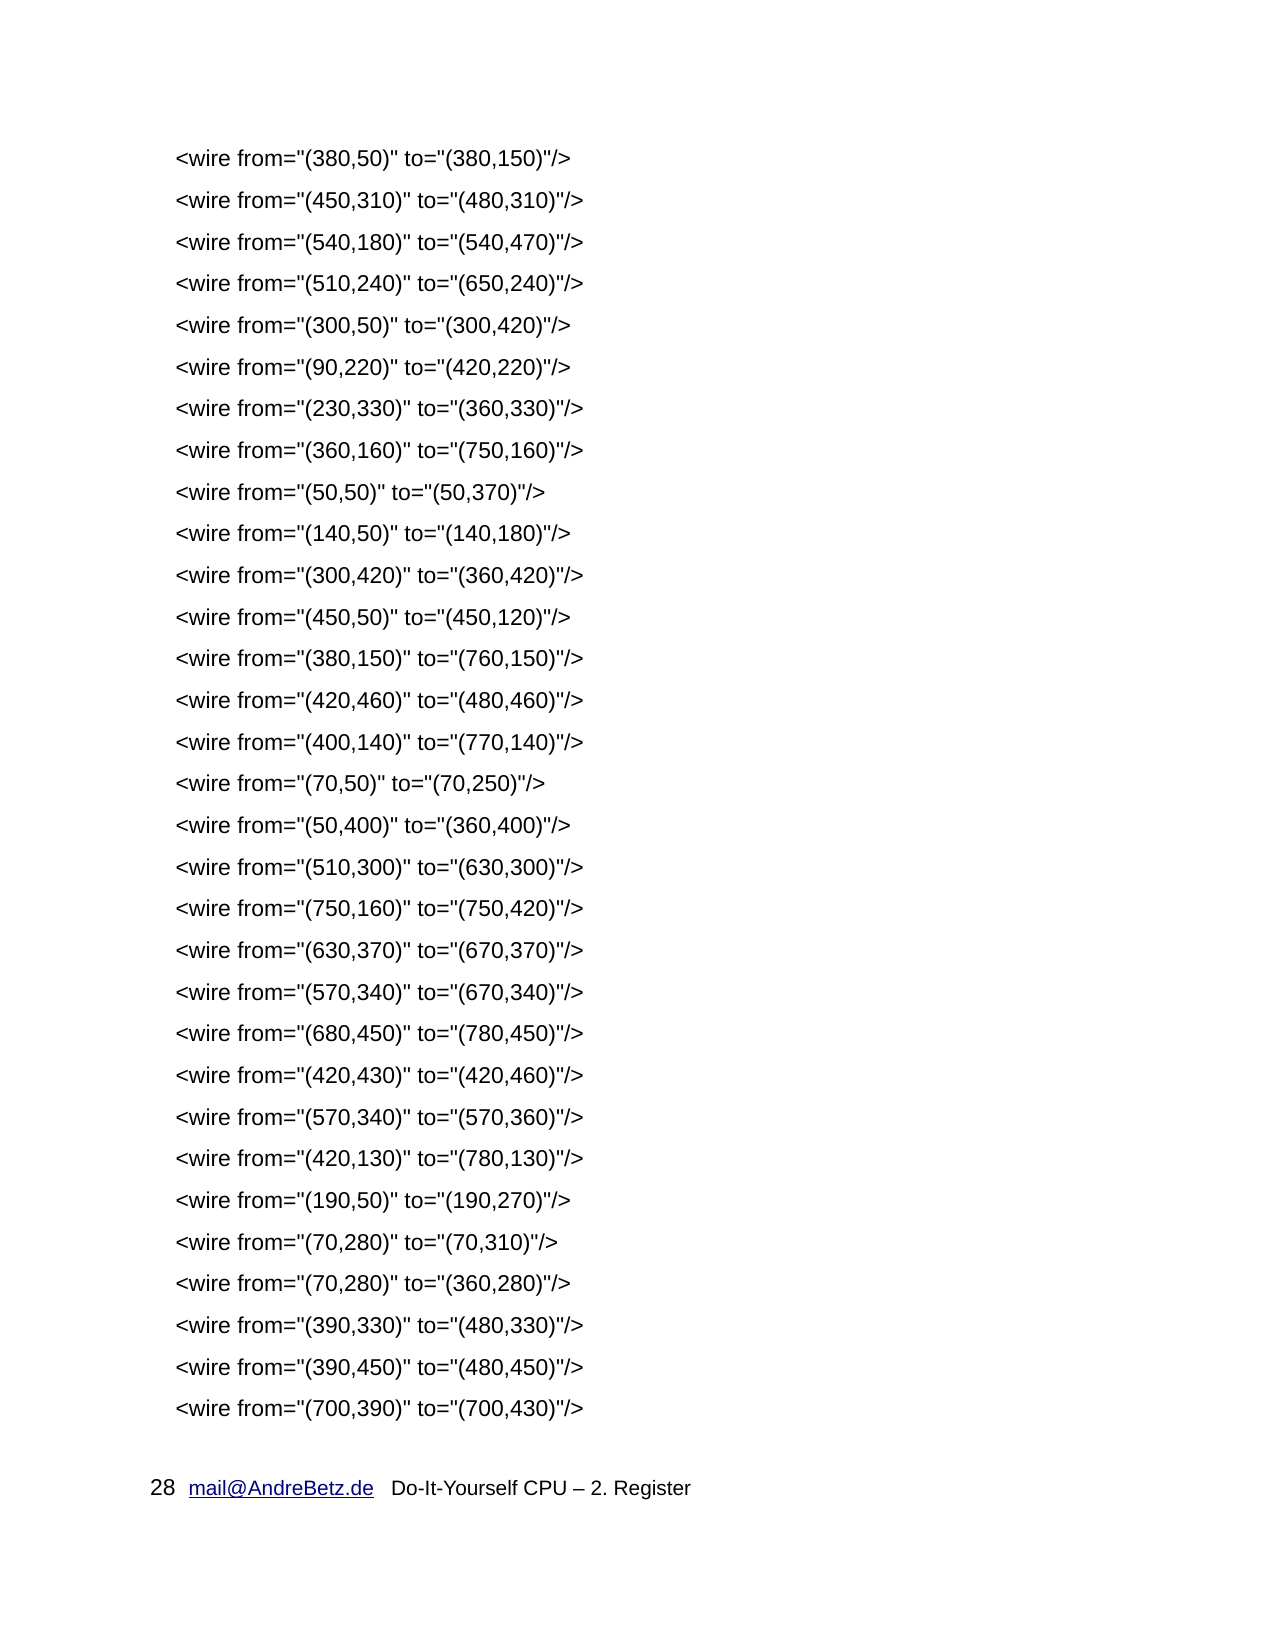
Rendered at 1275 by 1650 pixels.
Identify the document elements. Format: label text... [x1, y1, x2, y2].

text <wire from="(450,310)" to="(480,310)"/> [551, 192, 1125, 212]
text <wire from="(570,340)" to="(670,340)"/> [550, 983, 1125, 1004]
text <wire from="(380,50)" to="(380,150)"/> [448, 150, 539, 171]
text <wire from="(300,420)" to="(360,420)"/> [460, 567, 552, 587]
text <wire from="(390,450)" to="(480,450)"/> [397, 1358, 462, 1379]
text <wire from="(360,160)" to="(750,160)"/> [398, 442, 462, 462]
text <wire from="(510,300)" to="(630,300)"/> [460, 858, 552, 879]
text <wire from="(390,330)" to="(480,330)"/> [150, 1317, 309, 1337]
text <wire from="(300,420)" to="(360,420)"/> [307, 567, 399, 587]
text <wire from="(570,340)" to="(570,360)"/> [460, 1108, 552, 1129]
text <wire from="(380,150)" to="(760,150)"/> [307, 650, 399, 671]
text <wire from="(70,280)" to="(360,280)"/> [384, 1275, 450, 1296]
text <wire from="(380,150)" to="(760,150)"/> [550, 650, 1125, 671]
text <wire from="(140,50)" to="(140,180)"/> [384, 525, 450, 546]
text <wire from="(300,50)" to="(300,420)"/> [448, 317, 539, 337]
text <wire from="(420,130)" to="(780,130)"/> [150, 1150, 309, 1171]
text <wire from="(140,50)" to="(140,180)"/> [307, 525, 386, 546]
text <wire from="(570,340)" to="(670,340)"/> [307, 983, 399, 1004]
text <wire from="(390,330)" to="(480,330)"/> [460, 1317, 552, 1337]
text <wire from="(50,50)" to="(50,370)"/> [371, 483, 437, 504]
text <wire from="(190,50)" to="(190,270)"/> [448, 1192, 539, 1212]
text <wire from="(400,140)" to="(770,140)"/> [150, 733, 309, 754]
text <wire from="(300,50)" to="(300,420)"/> [150, 317, 309, 337]
text <wire from="(230,330)" to="(360,330)"/> [550, 400, 1125, 421]
text <wire from="(300,420)" to="(360,420)"/> [150, 567, 309, 587]
text <wire from="(420,460)" to="(480,460)"/> [307, 692, 399, 712]
text <wire from="(230,330)" to="(360,330)"/> [460, 400, 552, 421]
text <wire from="(570,340)" to="(570,360)"/> [307, 1108, 399, 1129]
text <wire from="(70,280)" to="(70,310)"/> [150, 1233, 309, 1254]
text <wire from="(70,50)" to="(70,250)"/> [512, 775, 1125, 796]
text <wire from="(230,330)" to="(360,330)"/> [397, 400, 462, 421]
text <wire from="(570,340)" to="(670,340)"/> [150, 983, 309, 1004]
text <wire from="(450,310)" to="(480,310)"/> [398, 192, 462, 212]
text <wire from="(540,180)" to="(540,470)"/> [550, 233, 1125, 254]
text <wire from="(70,280)" to="(360,280)"/> [150, 1275, 309, 1296]
text <wire from="(360,160)" to="(750,160)"/> [307, 442, 399, 462]
text <wire from="(190,50)" to="(190,270)"/> [307, 1192, 386, 1212]
text <wire from="(700,390)" to="(700,430)"/> [397, 1400, 462, 1421]
text <wire from="(390,330)" to="(480,330)"/> [551, 1317, 1125, 1337]
text <wire from="(360,160)" to="(750,160)"/> [150, 442, 309, 462]
text <wire from="(380,50)" to="(380,150)"/> [384, 150, 450, 171]
text <wire from="(570,340)" to="(670,340)"/> [460, 983, 552, 1004]
text <wire from="(570,340)" to="(670,340)"/> [397, 983, 462, 1004]
text <wire from="(450,50)" to="(450,120)"/> [448, 608, 539, 629]
text <wire from="(540,180)" to="(540,470)"/> [307, 233, 399, 254]
text <wire from="(450,50)" to="(450,120)"/> [384, 608, 450, 629]
text <wire from="(510,300)" to="(630,300)"/> [150, 858, 309, 879]
text <wire from="(750,160)" to="(750,420)"/> [550, 900, 1125, 921]
text <wire from="(50,400)" to="(360,400)"/> [307, 817, 386, 837]
text <wire from="(390,450)" to="(480,450)"/> [460, 1358, 552, 1379]
text <wire from="(50,50)" to="(50,370)"/> [150, 483, 309, 504]
text <wire from="(450,310)" to="(480,310)"/> [307, 192, 399, 212]
text <wire from="(540,180)" to="(540,470)"/> [397, 233, 462, 254]
text <wire from="(50,400)" to="(360,400)"/> [448, 817, 539, 837]
text <wire from="(90,220)" to="(420,220)"/> [448, 358, 539, 379]
text <wire from="(680,450)" to="(780,450)"/> [397, 1025, 462, 1046]
text <wire from="(70,280)" to="(360,280)"/> [537, 1275, 1125, 1296]
text <wire from="(510,240)" to="(650,240)"/> [550, 275, 1125, 296]
text <wire from="(390,450)" to="(480,450)"/> [307, 1358, 399, 1379]
text <wire from="(400,140)" to="(770,140)"/> [550, 733, 1125, 754]
text <wire from="(50,400)" to="(360,400)"/> [150, 817, 309, 837]
text <wire from="(540,180)" to="(540,470)"/> [150, 233, 309, 254]
text <wire from="(390,330)" to="(480,330)"/> [307, 1317, 399, 1337]
text <wire from="(90,220)" to="(420,220)"/> [537, 358, 1125, 379]
text <wire from="(50,50)" to="(50,370)"/> [435, 483, 514, 504]
text <wire from="(540,180)" to="(540,470)"/> [460, 233, 552, 254]
text <wire from="(70,50)" to="(70,250)"/> [150, 775, 309, 796]
text <wire from="(510,300)" to="(630,300)"/> [550, 858, 1125, 879]
text <wire from="(510,300)" to="(630,300)"/> [307, 858, 399, 879]
text <wire from="(680,450)" to="(780,450)"/> [550, 1025, 1125, 1046]
text <wire from="(70,50)" to="(70,250)"/> [371, 775, 437, 796]
text <wire from="(390,450)" to="(480,450)"/> [550, 1358, 1125, 1379]
text <wire from="(190,50)" to="(190,270)"/> [538, 1192, 1125, 1212]
text <wire from="(420,430)" to="(420,460)"/> [150, 1067, 309, 1087]
text <wire from="(420,430)" to="(420,460)"/> [307, 1067, 399, 1087]
text <wire from="(70,50)" to="(70,250)"/> [307, 775, 373, 796]
text <wire from="(420,430)" to="(420,460)"/> [460, 1067, 552, 1087]
text <wire from="(380,150)" to="(760,150)"/> [397, 650, 462, 671]
text <wire from="(510,240)" to="(650,240)"/> [460, 275, 552, 296]
text <wire from="(700,390)" to="(700,430)"/> [460, 1400, 552, 1421]
text <wire from="(90,220)" to="(420,220)"/> [307, 358, 386, 379]
text <wire from="(420,460)" to="(480,460)"/> [460, 692, 552, 712]
text <wire from="(230,330)" to="(360,330)"/> [150, 400, 309, 421]
text <wire from="(630,370)" to="(670,370)"/> [460, 942, 552, 962]
text <wire from="(750,160)" to="(750,420)"/> [150, 900, 309, 921]
text <wire from="(420,130)" to="(780,130)"/> [397, 1150, 462, 1171]
text <wire from="(360,160)" to="(750,160)"/> [460, 442, 552, 462]
text <wire from="(360,160)" to="(750,160)"/> [551, 442, 1125, 462]
text <wire from="(70,280)" to="(70,310)"/> [307, 1233, 386, 1254]
text <wire from="(700,390)" to="(700,430)"/> [550, 1400, 1125, 1421]
text <wire from="(300,50)" to="(300,420)"/> [385, 317, 450, 337]
text <wire from="(570,340)" to="(570,360)"/> [397, 1108, 462, 1129]
text <wire from="(630,370)" to="(670,370)"/> [398, 942, 462, 962]
text <wire from="(70,280)" to="(360,280)"/> [307, 1275, 386, 1296]
text <wire from="(50,50)" to="(50,370)"/> [512, 483, 1125, 504]
text <wire from="(400,140)" to="(770,140)"/> [460, 733, 552, 754]
text <wire from="(450,310)" to="(480,310)"/> [150, 192, 309, 212]
text <wire from="(420,430)" to="(420,460)"/> [398, 1067, 462, 1087]
text <wire from="(300,50)" to="(300,420)"/> [307, 317, 386, 337]
text <wire from="(750,160)" to="(750,420)"/> [307, 900, 399, 921]
text <wire from="(380,50)" to="(380,150)"/> [150, 150, 309, 171]
text <wire from="(70,280)" to="(70,310)"/> [524, 1233, 1125, 1254]
text <wire from="(510,240)" to="(650,240)"/> [397, 275, 462, 296]
text <wire from="(50,50)" to="(50,370)"/> [307, 483, 373, 504]
text <wire from="(450,50)" to="(450,120)"/> [150, 608, 309, 629]
text <wire from="(750,160)" to="(750,420)"/> [397, 900, 462, 921]
text <wire from="(70,280)" to="(70,310)"/> [384, 1233, 450, 1254]
text <wire from="(70,280)" to="(360,280)"/> [448, 1275, 539, 1296]
text <wire from="(420,130)" to="(780,130)"/> [307, 1150, 399, 1171]
text <wire from="(380,50)" to="(380,150)"/> [537, 150, 1125, 171]
text <wire from="(90,220)" to="(420,220)"/> [384, 358, 450, 379]
text <wire from="(70,50)" to="(70,250)"/> [435, 775, 514, 796]
text <wire from="(70,280)" to="(70,310)"/> [448, 1233, 526, 1254]
text <wire from="(420,130)" to="(780,130)"/> [550, 1150, 1125, 1171]
text <wire from="(90,220)" to="(420,220)"/> [150, 358, 309, 379]
text <wire from="(450,50)" to="(450,120)"/> [307, 608, 386, 629]
text <wire from="(510,240)" to="(650,240)"/> [307, 275, 399, 296]
text <wire from="(750,160)" to="(750,420)"/> [460, 900, 552, 921]
text <wire from="(420,130)" to="(780,130)"/> [460, 1150, 552, 1171]
text <wire from="(680,450)" to="(780,450)"/> [150, 1025, 309, 1046]
text <wire from="(420,460)" to="(480,460)"/> [551, 692, 1125, 712]
text <wire from="(570,340)" to="(570,360)"/> [550, 1108, 1125, 1129]
text <wire from="(420,460)" to="(480,460)"/> [398, 692, 462, 712]
text <wire from="(450,310)" to="(480,310)"/> [460, 192, 552, 212]
text <wire from="(50,400)" to="(360,400)"/> [538, 817, 1125, 837]
text <wire from="(230,330)" to="(360,330)"/> [307, 400, 399, 421]
text <wire from="(300,50)" to="(300,420)"/> [538, 317, 1125, 337]
text <wire from="(140,50)" to="(140,180)"/> [448, 525, 539, 546]
text <wire from="(680,450)" to="(780,450)"/> [307, 1025, 399, 1046]
text <wire from="(420,430)" to="(420,460)"/> [551, 1067, 1125, 1087]
text <wire from="(510,300)" to="(630,300)"/> [397, 858, 462, 879]
text <wire from="(510,240)" to="(650,240)"/> [150, 275, 309, 296]
text <wire from="(700,390)" to="(700,430)"/> [150, 1400, 309, 1421]
text <wire from="(680,450)" to="(780,450)"/> [460, 1025, 552, 1046]
text <wire from="(630,370)" to="(670,370)"/> [307, 942, 399, 962]
text <wire from="(300,420)" to="(360,420)"/> [398, 567, 462, 587]
text <wire from="(400,140)" to="(770,140)"/> [397, 733, 462, 754]
text <wire from="(400,140)" to="(770,140)"/> [307, 733, 399, 754]
text <wire from="(140,50)" to="(140,180)"/> [150, 525, 309, 546]
text <wire from="(450,50)" to="(450,120)"/> [537, 608, 1125, 629]
text <wire from="(380,150)" to="(760,150)"/> [150, 650, 309, 671]
text <wire from="(420,460)" to="(480,460)"/> [150, 692, 309, 712]
text <wire from="(380,150)" to="(760,150)"/> [460, 650, 552, 671]
text <wire from="(50,400)" to="(360,400)"/> [385, 817, 450, 837]
text <wire from="(140,50)" to="(140,180)"/> [537, 525, 1125, 546]
text <wire from="(190,50)" to="(190,270)"/> [385, 1192, 450, 1212]
text <wire from="(380,50)" to="(380,150)"/> [307, 150, 386, 171]
text <wire from="(630,370)" to="(670,370)"/> [150, 942, 309, 962]
text <wire from="(700,390)" to="(700,430)"/> [307, 1400, 399, 1421]
text <wire from="(390,450)" to="(480,450)"/> [150, 1358, 309, 1379]
text <wire from="(300,420)" to="(360,420)"/> [551, 567, 1125, 587]
text <wire from="(570,340)" to="(570,360)"/> [150, 1108, 309, 1129]
text <wire from="(390,330)" to="(480,330)"/> [398, 1317, 462, 1337]
text <wire from="(190,50)" to="(190,270)"/> [150, 1192, 309, 1212]
text <wire from="(630,370)" to="(670,370)"/> [551, 942, 1125, 962]
